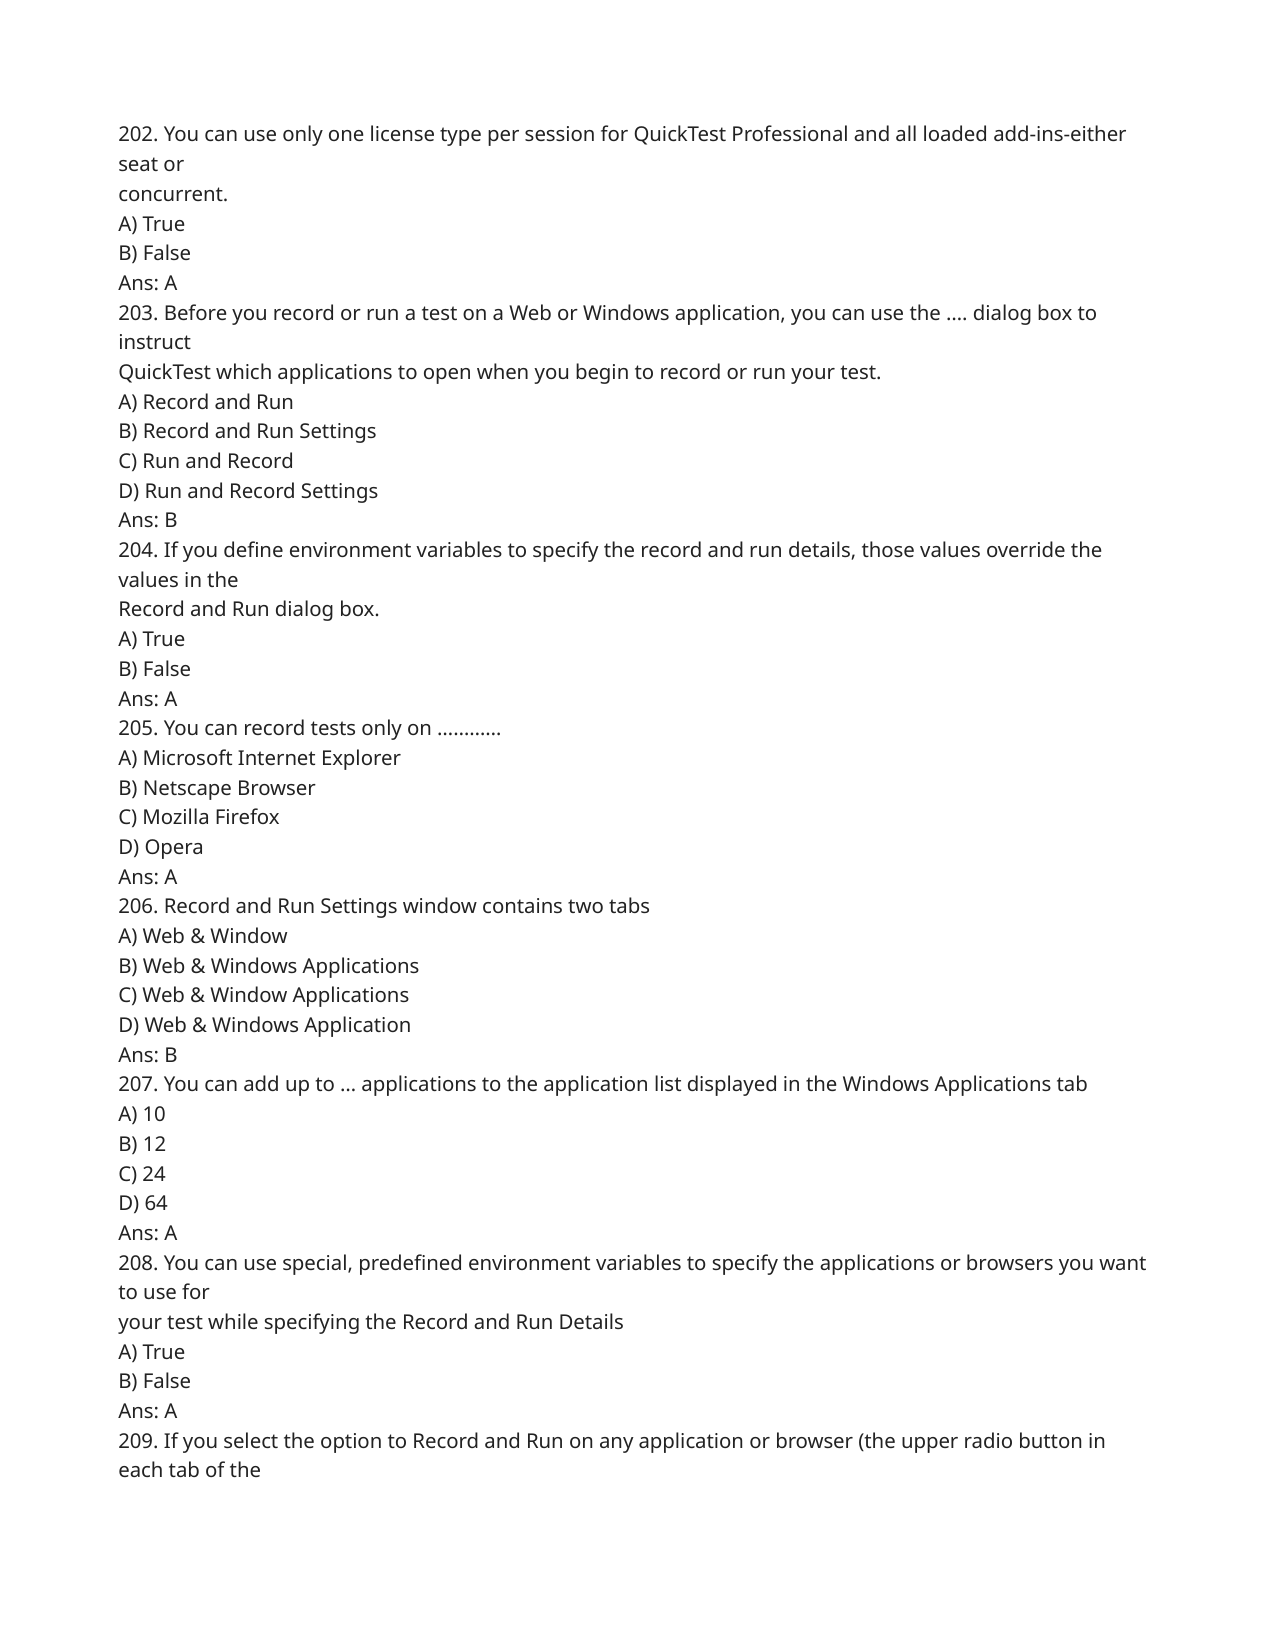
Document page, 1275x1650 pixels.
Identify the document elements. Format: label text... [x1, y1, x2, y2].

text 204. If you define environment variables to specify the record and run details, those values override the values in the [118, 534, 1157, 593]
text 203. Before you record or run a test on a Web or Windows application, you can use the …. dialog box to instruct [118, 296, 1157, 356]
text 206. Record and Run Settings window contains two tabs A) Web & Window B) Web & Windows Applications C) Web & Window Applications D) Web & Windows Application Ans: B [118, 890, 1157, 1068]
text 208. You can use special, predefined environment variables to specify the applications or browsers you want to use for [118, 1246, 1157, 1306]
text 209. If you select the option to Record and Run on any application or browser (the upper radio button in each tab of the [118, 1424, 1157, 1484]
text your test while specifying the Record and Run Details A) True B) False Ans: A [118, 1306, 1157, 1424]
text 205. You can record tests only on ………… A) Microsoft Internet Explorer B) Netscape Browser C) Mozilla Firefox D) Opera Ans: A [118, 712, 1157, 890]
text Record and Run dialog box. A) True B) False Ans: A [118, 593, 1157, 712]
text 202. You can use only one license type per session for QuickTest Professional and all loaded add-ins-either seat or [118, 118, 1157, 177]
text 207. You can add up to … applications to the application list displayed in the Windows Applications tab A) 10 B) 12 C) 24 D) 64 Ans: A [118, 1068, 1157, 1246]
text QuickTest which applications to open when you begin to record or run your test. A) Record and Run B) Record and Run Settings C) Run and Record D) Run and Record Settings Ans: B [118, 356, 1157, 534]
text concurrent. A) True B) False Ans: A [118, 177, 1157, 296]
